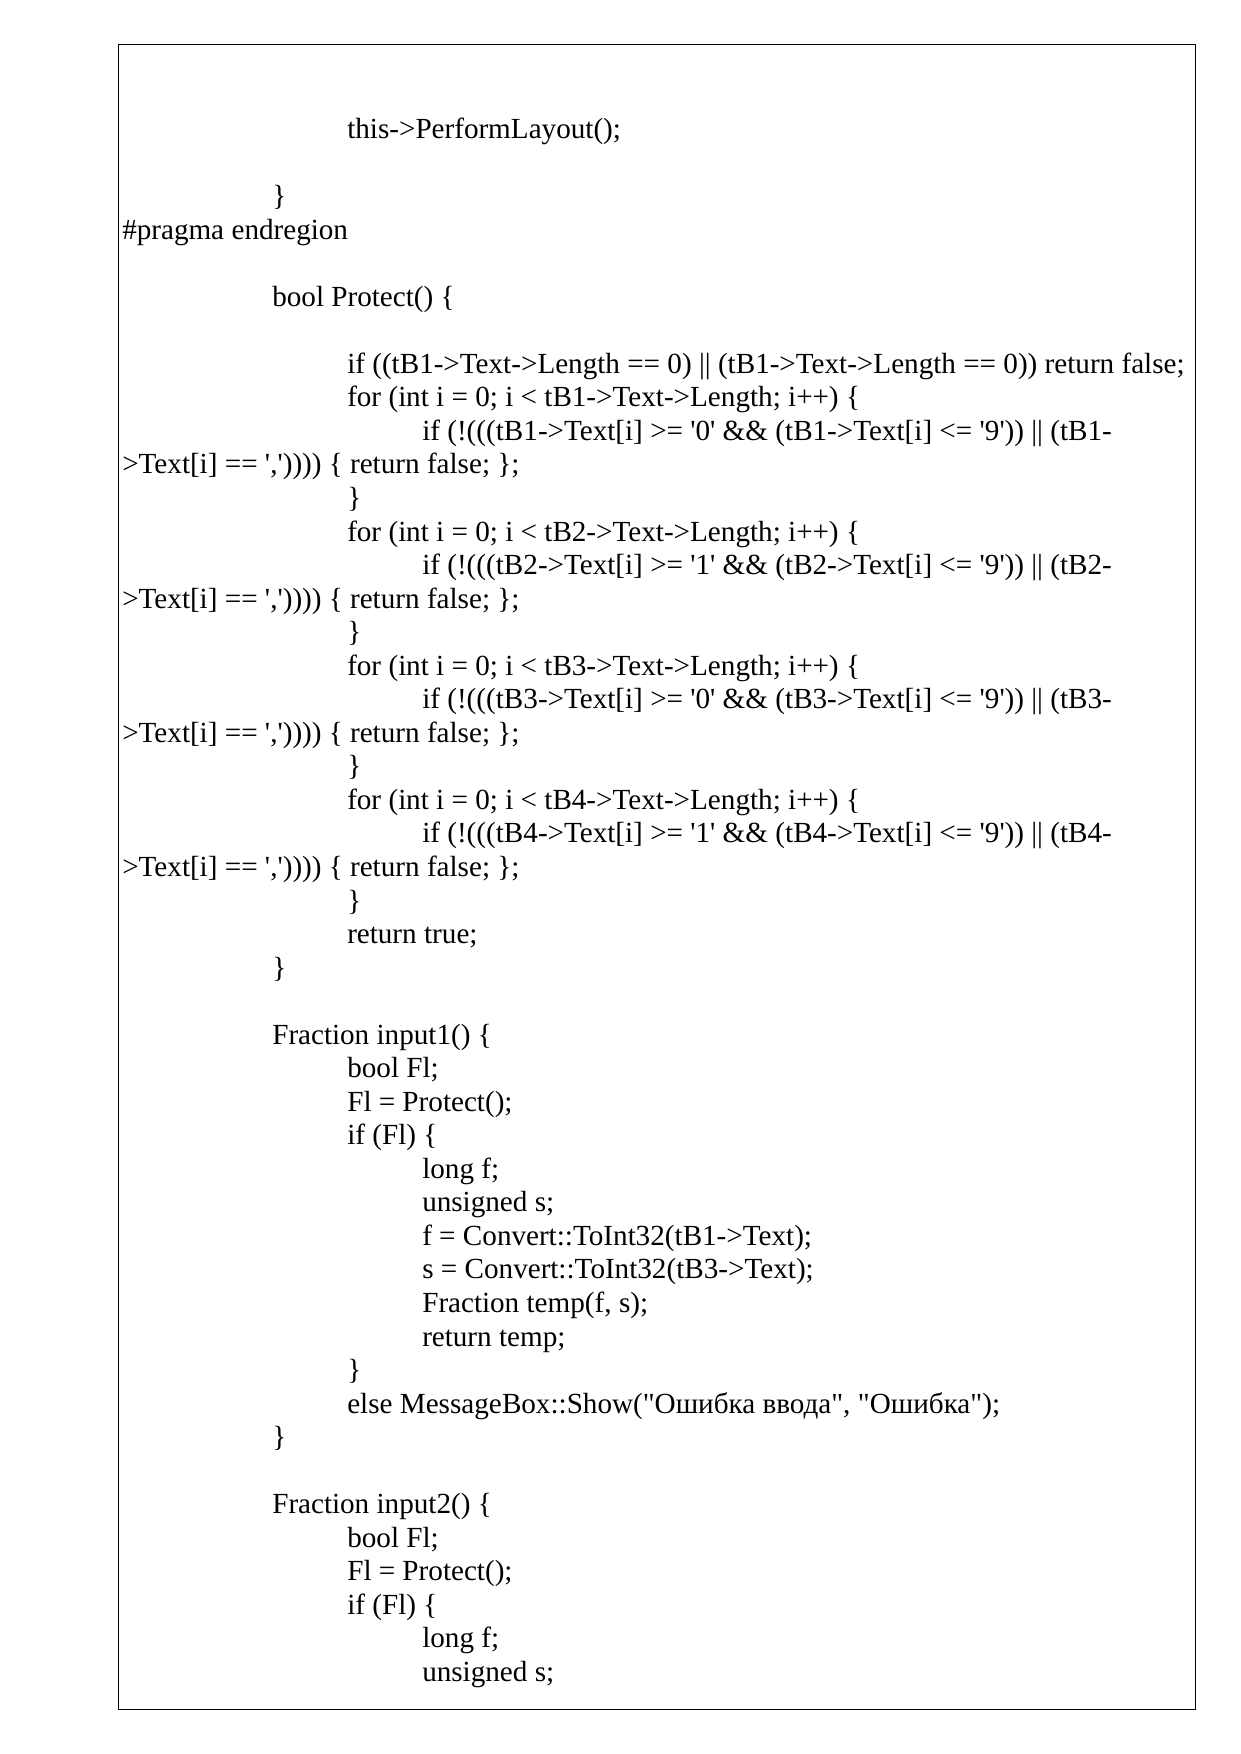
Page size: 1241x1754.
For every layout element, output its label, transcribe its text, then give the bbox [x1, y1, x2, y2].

text #pragma endregion [122, 212, 1192, 245]
text if (!(((tB3->Text[i] >= '0' && (tB3->Text[i] <= '9')) || (tB3->Text[i] == ',')))) { return false; }; [122, 681, 1192, 748]
text } [122, 480, 1192, 514]
text this->PerformLayout(); [122, 111, 1192, 145]
text } [122, 748, 1192, 782]
text return true; [122, 916, 1192, 950]
text if (Fl) { [122, 1117, 1192, 1151]
text else MessageBox::Show("Ошибка ввода", "Ошибка"); [122, 1386, 1192, 1419]
text s = Convert::ToInt32(tB3->Text); [122, 1252, 1192, 1285]
text f = Convert::ToInt32(tB1->Text); [122, 1218, 1192, 1252]
text if (!(((tB4->Text[i] >= '1' && (tB4->Text[i] <= '9')) || (tB4->Text[i] == ',')))) { return false; }; [122, 816, 1192, 883]
text Fraction input2() { [122, 1486, 1192, 1520]
text } [122, 1352, 1192, 1386]
text Fraction input1() { [122, 1017, 1192, 1050]
text } [122, 1419, 1192, 1453]
text for (int i = 0; i < tB3->Text->Length; i++) { [122, 648, 1192, 681]
text for (int i = 0; i < tB2->Text->Length; i++) { [122, 514, 1192, 547]
text Fraction temp(f, s); [122, 1285, 1192, 1319]
text } [122, 883, 1192, 916]
text if (Fl) { [122, 1587, 1192, 1621]
text long f; [122, 1621, 1192, 1654]
text bool Fl; [122, 1520, 1192, 1553]
text for (int i = 0; i < tB1->Text->Length; i++) { [122, 379, 1192, 413]
text bool Fl; [122, 1050, 1192, 1084]
text bool Protect() { [122, 279, 1192, 312]
text unsigned s; [122, 1184, 1192, 1218]
text unsigned s; [122, 1654, 1192, 1688]
text } [122, 178, 1192, 212]
text return temp; [122, 1319, 1192, 1352]
text for (int i = 0; i < tB4->Text->Length; i++) { [122, 782, 1192, 816]
text Fl = Protect(); [122, 1553, 1192, 1587]
text if (!(((tB1->Text[i] >= '0' && (tB1->Text[i] <= '9')) || (tB1->Text[i] == ',')))) { return false; }; [122, 413, 1192, 480]
text Fl = Protect(); [122, 1084, 1192, 1117]
text } [122, 950, 1192, 983]
text if (!(((tB2->Text[i] >= '1' && (tB2->Text[i] <= '9')) || (tB2->Text[i] == ',')))) { return false; }; [122, 547, 1192, 614]
text if ((tB1->Text->Length == 0) || (tB1->Text->Length == 0)) return false; [122, 346, 1192, 379]
text } [122, 614, 1192, 648]
text long f; [122, 1151, 1192, 1184]
